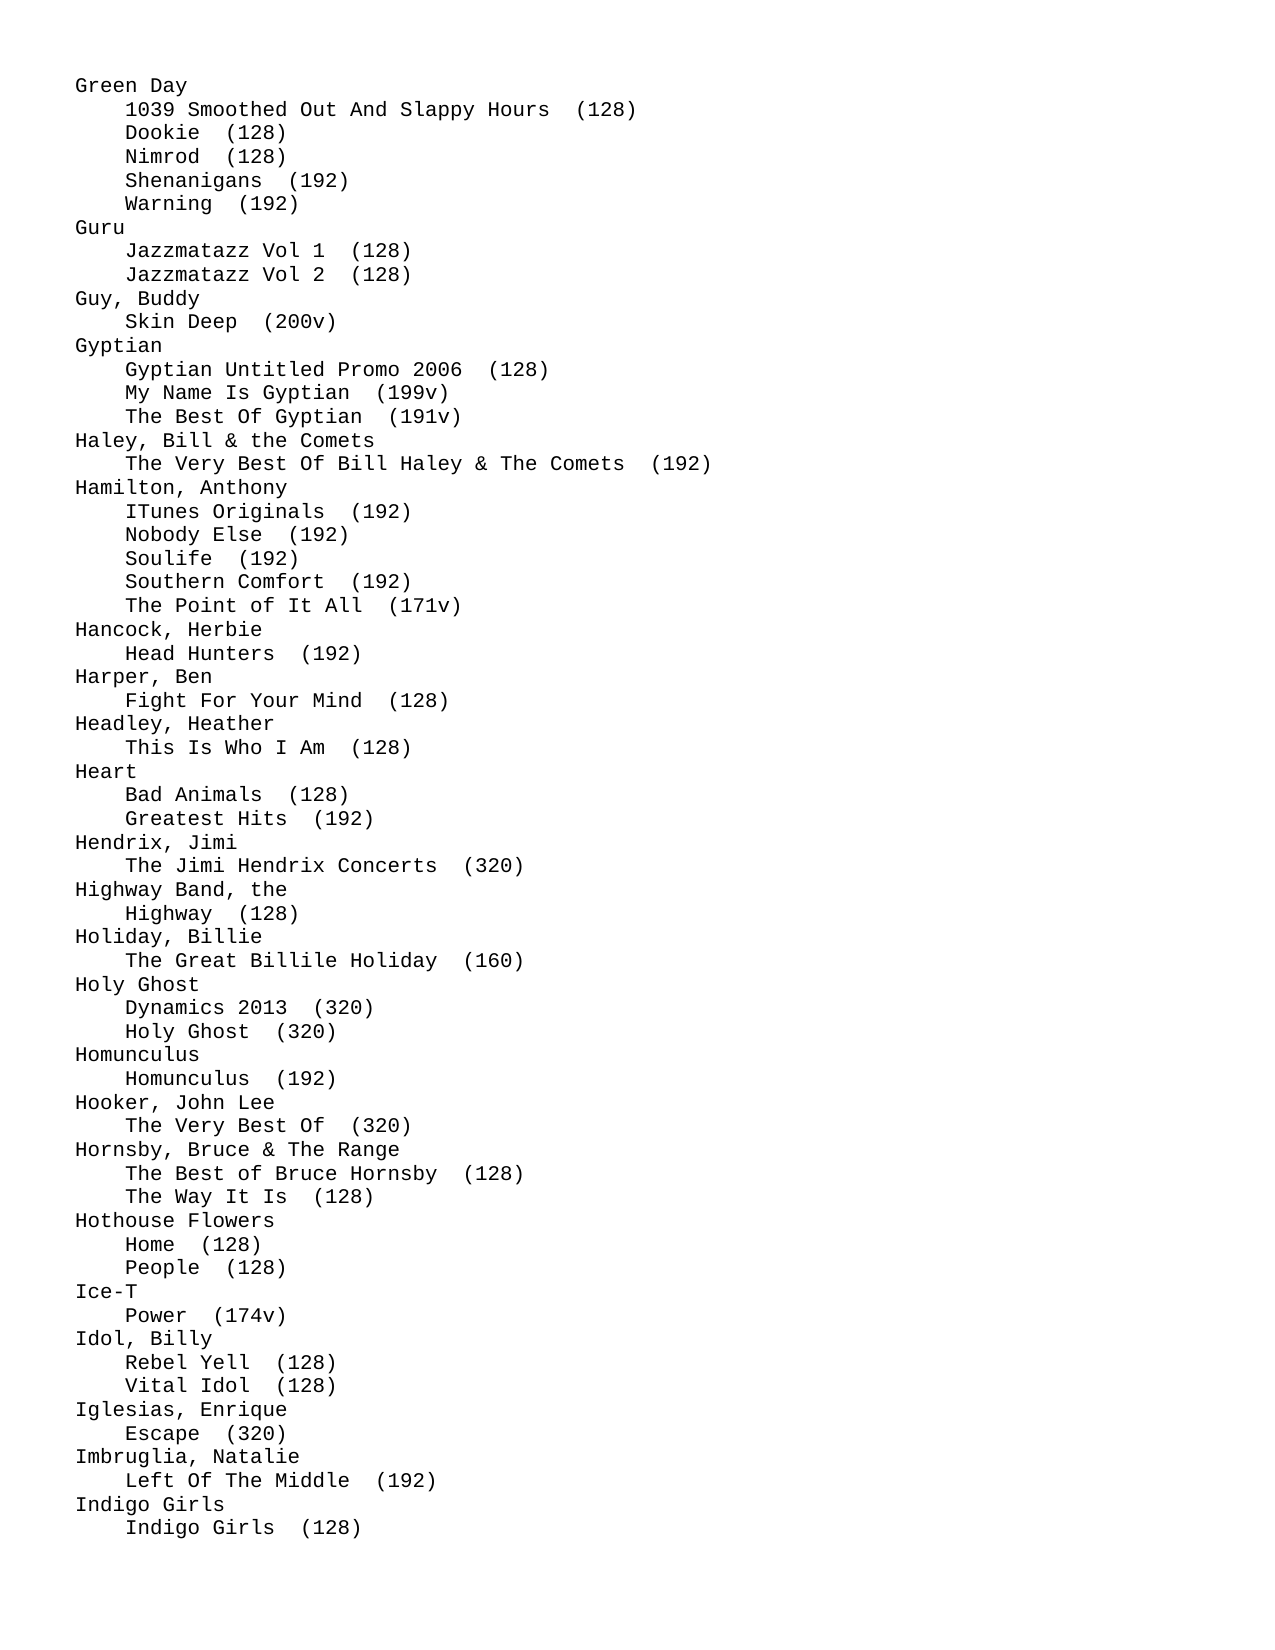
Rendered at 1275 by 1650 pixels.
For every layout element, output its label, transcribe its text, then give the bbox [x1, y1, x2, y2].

text Idol, Billy [75, 1328, 1200, 1352]
text My Name Is Gyptian (199v) [75, 382, 1200, 406]
text 1039 Smoothed Out And Slappy Hours (128) [75, 99, 1200, 122]
text Bad Animals (128) [75, 784, 1200, 808]
text Vital Idol (128) [75, 1376, 1200, 1399]
text Imbruglia, Natalie [75, 1446, 1200, 1470]
text Dynamics 2013 (320) [75, 997, 1200, 1021]
text Green Day [75, 75, 1200, 99]
text Left Of The Middle (192) [75, 1470, 1200, 1494]
text Nobody Else (192) [75, 524, 1200, 548]
text Rebel Yell (128) [75, 1352, 1200, 1376]
text Headley, Heather [75, 713, 1200, 737]
text Heart [75, 761, 1200, 784]
text Fight For Your Mind (128) [75, 690, 1200, 713]
text Highway Band, the [75, 879, 1200, 903]
text Highway (128) [75, 903, 1200, 926]
text Haley, Bill & the Comets [75, 430, 1200, 453]
text The Great Billile Holiday (160) [75, 950, 1200, 973]
text The Very Best Of (320) [75, 1115, 1200, 1139]
text Nimrod (128) [75, 146, 1200, 169]
text Escape (320) [75, 1423, 1200, 1446]
text The Way It Is (128) [75, 1186, 1200, 1210]
text This Is Who I Am (128) [75, 737, 1200, 761]
text Jazzmatazz Vol 1 (128) [75, 241, 1200, 264]
text Indigo Girls [75, 1494, 1200, 1517]
text Head Hunters (192) [75, 642, 1200, 666]
text ITunes Originals (192) [75, 501, 1200, 524]
text People (128) [75, 1257, 1200, 1281]
text Homunculus (192) [75, 1068, 1200, 1092]
text Power (174v) [75, 1304, 1200, 1328]
text The Very Best Of Bill Haley & The Comets (192) [75, 453, 1200, 477]
text Hooker, John Lee [75, 1092, 1200, 1115]
text Home (128) [75, 1234, 1200, 1257]
text Guru [75, 217, 1200, 241]
text Iglesias, Enrique [75, 1399, 1200, 1423]
text Jazzmatazz Vol 2 (128) [75, 264, 1200, 288]
text Guy, Buddy [75, 288, 1200, 311]
text Homunculus [75, 1044, 1200, 1068]
text The Best Of Gyptian (191v) [75, 406, 1200, 430]
text Ice-T [75, 1281, 1200, 1304]
text Hendrix, Jimi [75, 832, 1200, 855]
text Harper, Ben [75, 666, 1200, 690]
text Warning (192) [75, 193, 1200, 217]
text The Best of Bruce Hornsby (128) [75, 1163, 1200, 1186]
text Skin Deep (200v) [75, 311, 1200, 335]
text Hornsby, Bruce & The Range [75, 1139, 1200, 1163]
text Gyptian Untitled Promo 2006 (128) [75, 359, 1200, 382]
text Gyptian [75, 335, 1200, 359]
text Holy Ghost (320) [75, 1021, 1200, 1044]
text Indigo Girls (128) [75, 1517, 1200, 1541]
text The Jimi Hendrix Concerts (320) [75, 855, 1200, 879]
text Shenanigans (192) [75, 169, 1200, 193]
text Hamilton, Anthony [75, 477, 1200, 501]
text Dookie (128) [75, 122, 1200, 146]
text Hancock, Herbie [75, 619, 1200, 642]
text Soulife (192) [75, 548, 1200, 572]
text Southern Comfort (192) [75, 572, 1200, 595]
text Holiday, Billie [75, 926, 1200, 950]
text Holy Ghost [75, 973, 1200, 997]
text Greatest Hits (192) [75, 808, 1200, 832]
text Hothouse Flowers [75, 1210, 1200, 1234]
text The Point of It All (171v) [75, 595, 1200, 619]
